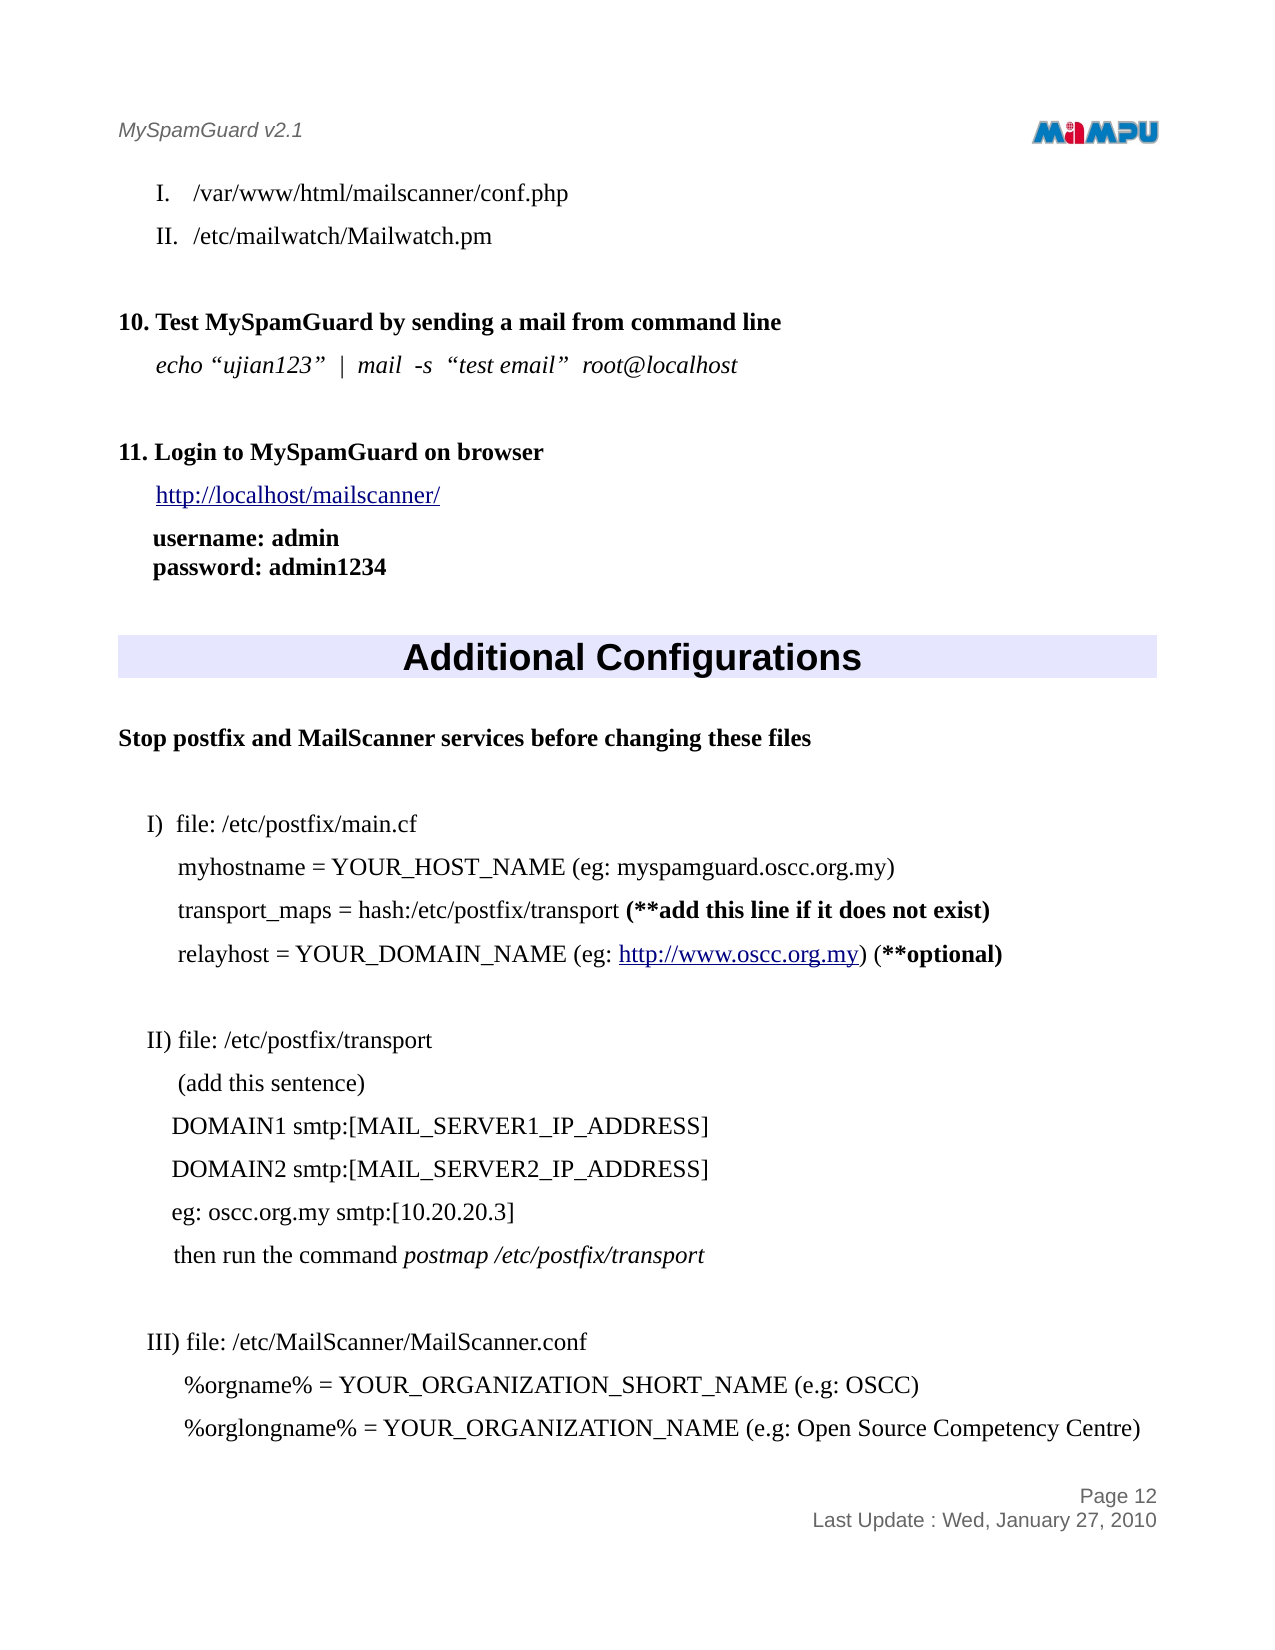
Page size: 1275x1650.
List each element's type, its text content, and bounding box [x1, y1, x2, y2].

text III) file: /etc/MailScanner/MailScanner.conf [146, 1327, 1157, 1356]
text relayhost = YOUR_DOMAIN_NAME (eg: http://www.oscc.org.my) (**optional) [146, 939, 1157, 967]
text %orgname% = YOUR_ORGANIZATION_SHORT_NAME (e.g: OSCC) [146, 1370, 1157, 1399]
text then run the command postmap /etc/postfix/transport [173, 1241, 1157, 1269]
text echo “ujian123” | mail -s “test email” root@localhost [118, 351, 1157, 379]
text Stop postfix and MailScanner services before changing these files [118, 723, 1157, 752]
text myhostname = YOUR_HOST_NAME (eg: myspamguard.oscc.org.my) [146, 852, 1157, 881]
text eg: oscc.org.my smtp:[10.20.20.3] [146, 1197, 1157, 1226]
list /var/www/html/mailscanner/conf.php [156, 178, 1157, 207]
text transport_maps = hash:/etc/postfix/transport (**add this line if it does not exist) [146, 896, 1157, 924]
text I) file: /etc/postfix/main.cf [146, 809, 1157, 838]
text DOMAIN2 smtp:[MAIL_SERVER2_IP_ADDRESS] [146, 1154, 1157, 1183]
picture [1031, 120, 1161, 145]
subtitle Additional Configurations [118, 635, 1157, 678]
text 10. Test MySpamGuard by sending a mail from command line [118, 307, 1157, 336]
text username: admin [146, 523, 1157, 552]
text %orglongname% = YOUR_ORGANIZATION_NAME (e.g: Open Source Competency Centre) [146, 1413, 1157, 1442]
text 11. Login to MySpamGuard on browser [118, 437, 1157, 466]
text http://localhost/mailscanner/ [118, 480, 1157, 509]
text II) file: /etc/postfix/transport [146, 1025, 1157, 1054]
list /etc/mailwatch/Mailwatch.pm [156, 221, 1157, 250]
text password: admin1234 [146, 552, 1157, 581]
text (add this sentence) [178, 1068, 1157, 1097]
text DOMAIN1 smtp:[MAIL_SERVER1_IP_ADDRESS] [146, 1111, 1157, 1140]
